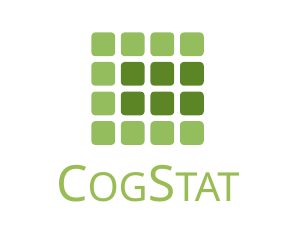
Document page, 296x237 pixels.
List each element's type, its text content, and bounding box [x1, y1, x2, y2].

table_cell [118, 118, 148, 148]
table_cell [177, 118, 207, 148]
table_header [148, 30, 177, 59]
table_cell [177, 89, 207, 118]
table_cell [118, 59, 148, 89]
text CogStat [0, 148, 295, 216]
table_cell [148, 118, 177, 148]
table_cell [177, 59, 207, 89]
table_header [177, 30, 207, 59]
table_cell [89, 59, 118, 89]
table_header [118, 30, 148, 59]
table_cell [89, 89, 118, 118]
table_cell [118, 89, 148, 118]
table_header [89, 30, 118, 59]
table_cell [148, 89, 177, 118]
table_cell [148, 59, 177, 89]
table_cell [89, 118, 118, 148]
